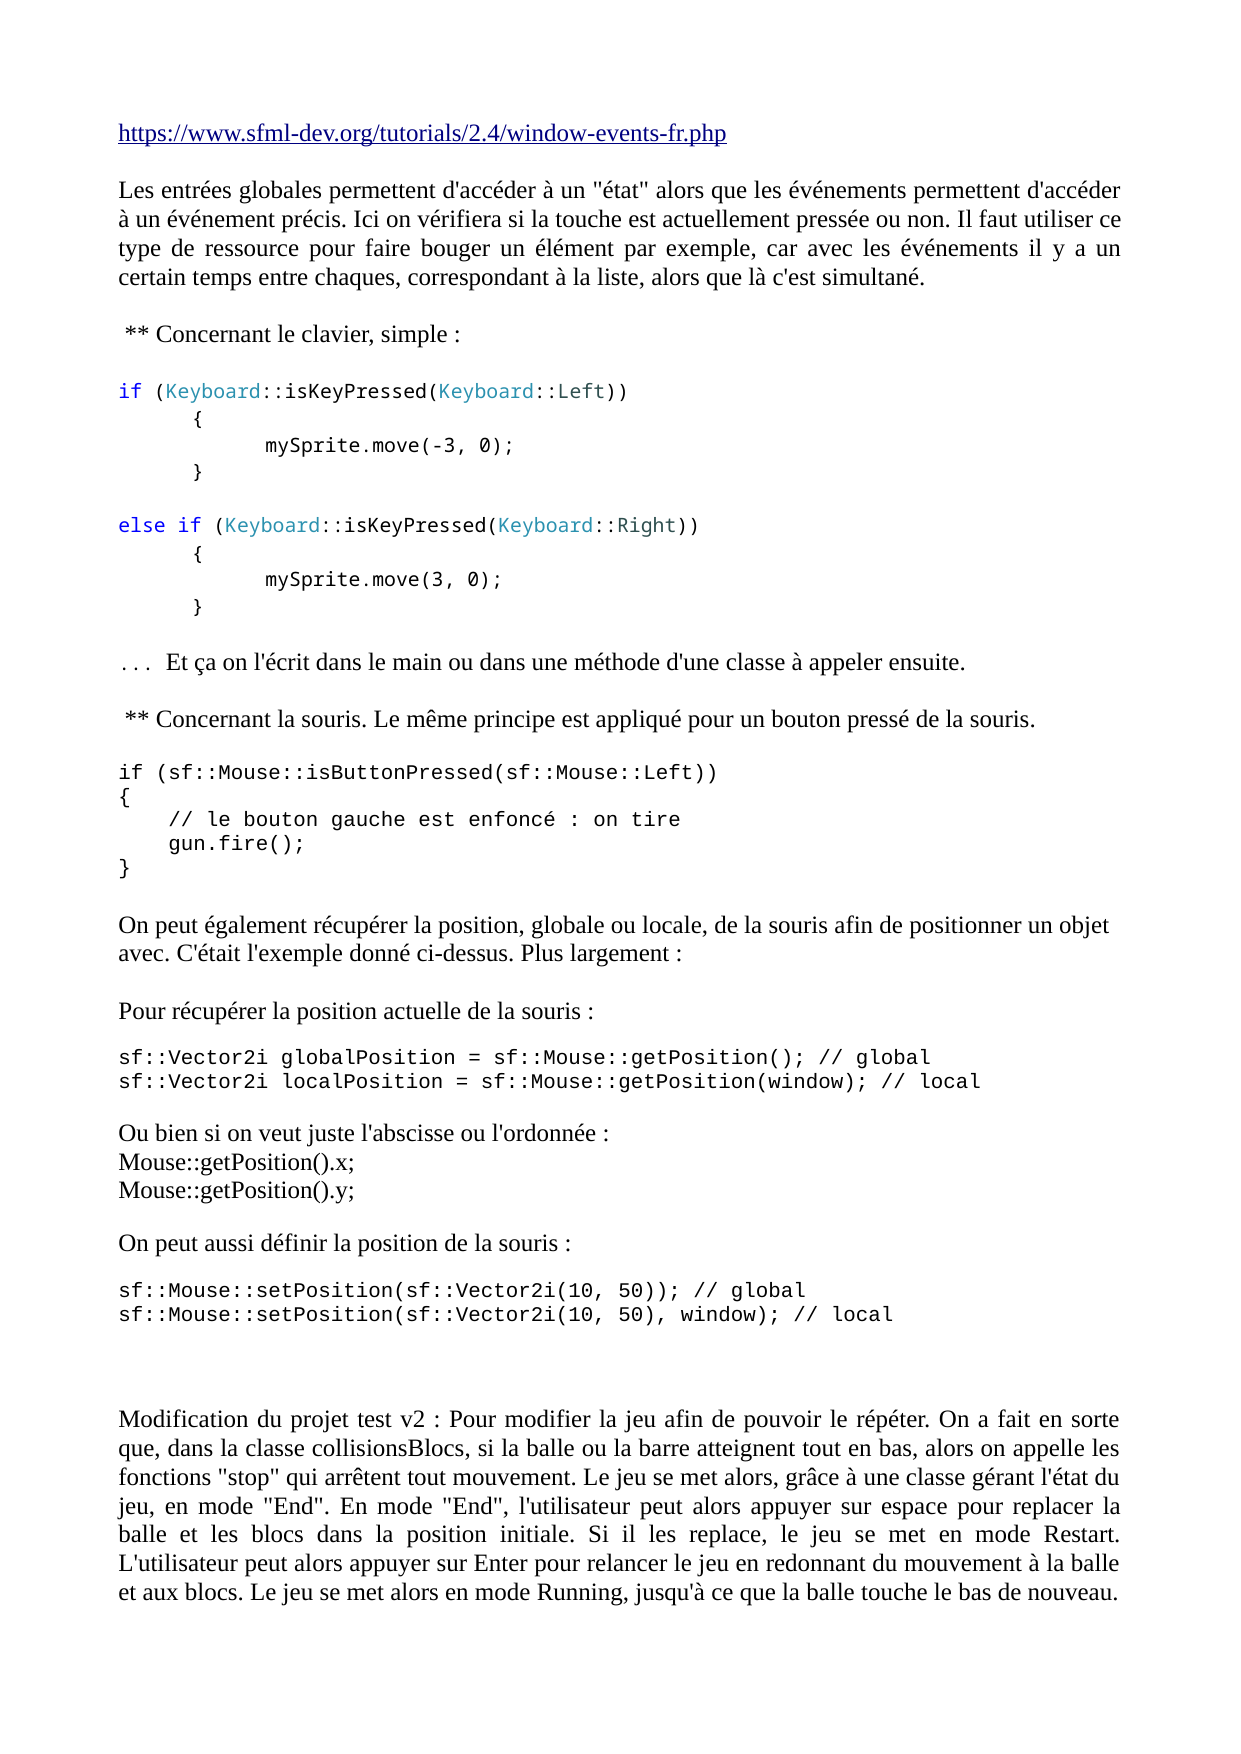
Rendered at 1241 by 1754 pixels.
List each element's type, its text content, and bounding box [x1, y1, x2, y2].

text // le bouton gauche est enfoncé : on tire [118, 809, 1122, 833]
text ... Et ça on l'écrit dans le main ou dans une méthode d'une classe à appeler ensuite. [118, 647, 1122, 676]
text Modification du projet test v2 : Pour modifier la jeu afin de pouvoir le répéter. On a fait en sorte que, dans la classe collisionsBlocs, si la balle ou la barre atteignent tout en bas, alors on appelle les fonctions "stop" qui arrêtent tout mouvement. Le jeu se met alors, grâce à une classe gérant l'état du jeu, en mode "End". En mode "End", l'utilisateur peut alors appuyer sur espace pour replacer la balle et les blocs dans la position initiale. Si il les replace, le jeu se met en mode Restart. L'utilisateur peut alors appuyer sur Enter pour relancer le jeu en redonnant du mouvement à la balle et aux blocs. Le jeu se met alors en mode Running, jusqu'à ce que la balle touche le bas de nouveau. [118, 1404, 1122, 1606]
text mySprite.move(-3, 0); [118, 431, 1122, 458]
text } [118, 593, 1122, 620]
text ** Concernant le clavier, simple : [118, 319, 1122, 348]
text sf::Mouse::setPosition(sf::Vector2i(10, 50)); // global [118, 1280, 1122, 1304]
text if (sf::Mouse::isButtonPressed(sf::Mouse::Left)) [118, 762, 1122, 786]
text On peut aussi définir la position de la souris : [118, 1228, 1122, 1257]
text if (Keyboard::isKeyPressed(Keyboard::Left)) [118, 377, 1122, 404]
text else if (Keyboard::isKeyPressed(Keyboard::Right)) [118, 512, 1122, 539]
text } [118, 857, 1122, 880]
text { [118, 539, 1122, 566]
text ** Concernant la souris. Le même principe est appliqué pour un bouton pressé de la souris. [118, 704, 1122, 733]
text { [118, 786, 1122, 809]
text mySprite.move(3, 0); [118, 566, 1122, 593]
text gun.fire(); [118, 833, 1122, 857]
text } [118, 458, 1122, 485]
text sf::Vector2i localPosition = sf::Mouse::getPosition(window); // local [118, 1071, 1122, 1094]
text Pour récupérer la position actuelle de la souris : [118, 996, 1122, 1025]
text On peut également récupérer la position, globale ou locale, de la souris afin de positionner un objet avec. C'était l'exemple donné ci-dessus. Plus largement : [118, 910, 1122, 967]
text Mouse::getPosition().x; [118, 1147, 1122, 1176]
text Les entrées globales permettent d'accéder à un "état" alors que les événements permettent d'accéder à un événement précis. Ici on vérifiera si la touche est actuellement pressée ou non. Il faut utiliser ce type de ressource pour faire bouger un élément par exemple, car avec les événements il y a un certain temps entre chaques, correspondant à la liste, alors que là c'est simultané. [118, 176, 1122, 291]
text Ou bien si on veut juste l'abscisse ou l'ordonnée : [118, 1118, 1122, 1147]
text sf::Mouse::setPosition(sf::Vector2i(10, 50), window); // local [118, 1304, 1122, 1328]
text { [118, 404, 1122, 431]
text Mouse::getPosition().y; [118, 1176, 1122, 1204]
text sf::Vector2i globalPosition = sf::Mouse::getPosition(); // global [118, 1047, 1122, 1071]
text https://www.sfml-dev.org/tutorials/2.4/window-events-fr.php [118, 118, 1122, 147]
